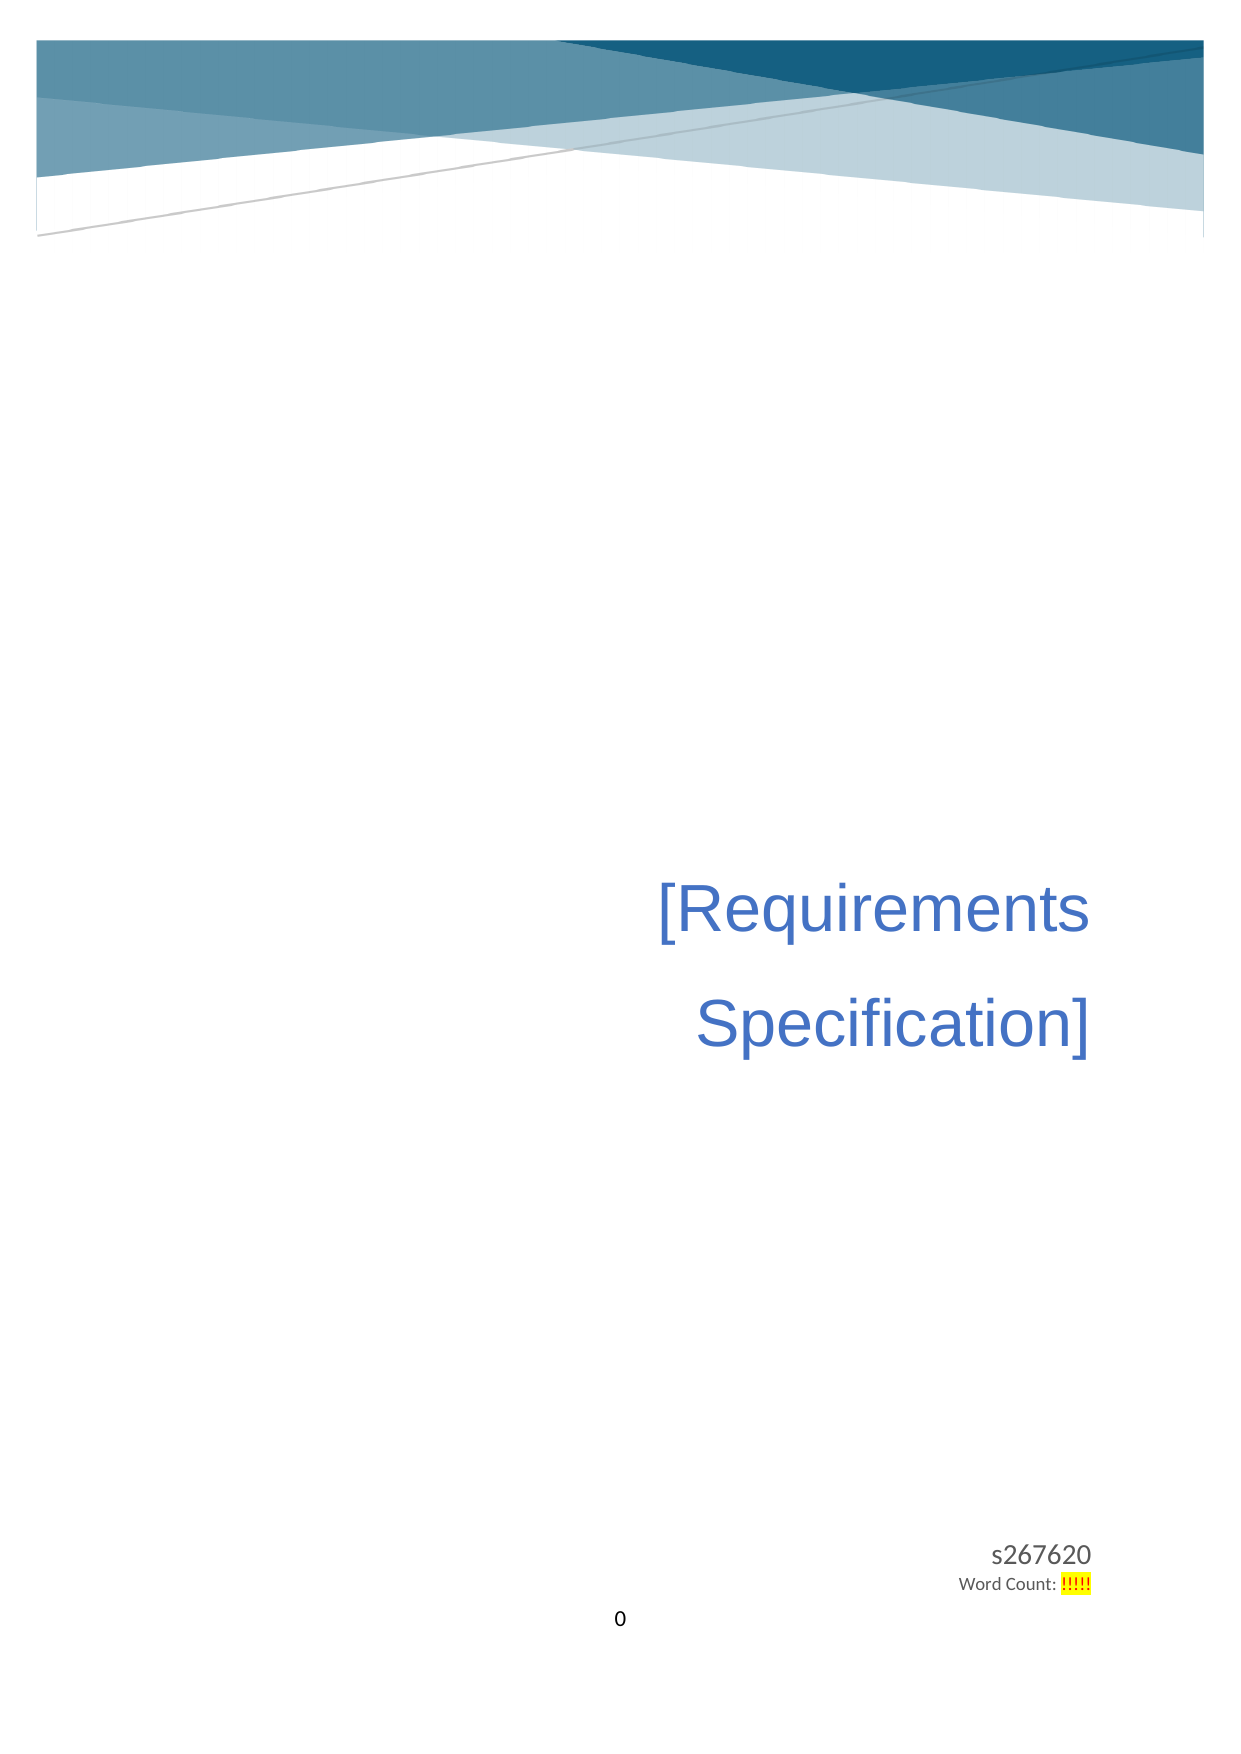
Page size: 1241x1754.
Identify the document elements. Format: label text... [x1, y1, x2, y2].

text Word Count: !!!!! [299, 1572, 1091, 1595]
text [Requirements Specification] [299, 869, 1091, 1061]
text s267620 [299, 1536, 1091, 1572]
